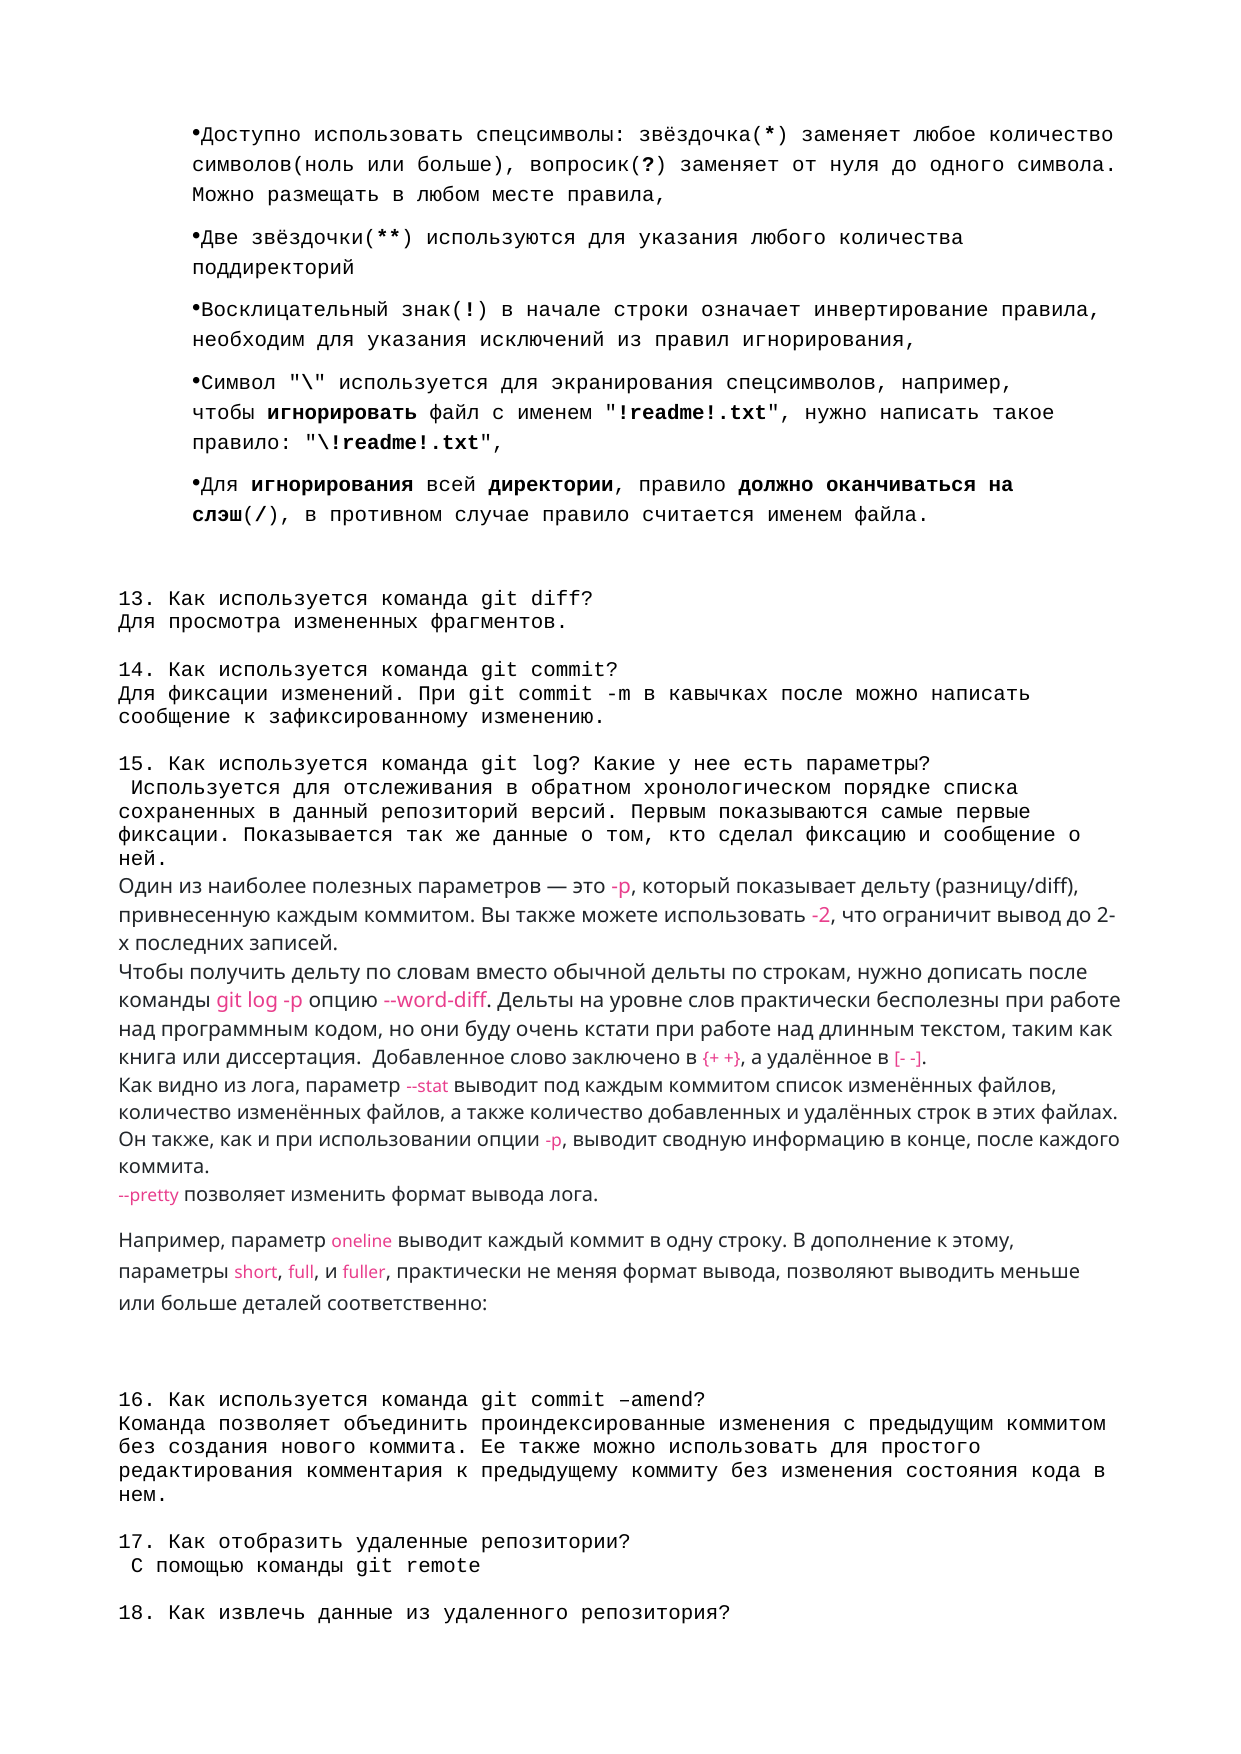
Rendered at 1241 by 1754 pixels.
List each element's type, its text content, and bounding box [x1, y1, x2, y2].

text 17. Как отобразить удаленные репозитории? С помощью команды git remote [118, 1531, 1122, 1578]
list Восклицательный знак(!) в начале строки означает инвертирование правила, необходим для указания исключений из правил игнорирования, [118, 293, 1122, 353]
list Доступно использовать спецсимволы: звёздочка(*) заменяет любое количество символов(ноль или больше), вопросик(?) заменяет от нуля до одного символа. Можно размещать в любом месте правила, [118, 118, 1122, 208]
text 16. Как используется команда git commit –amend? Команда позволяет объединить проиндексированные изменения с предыдущим коммитом без создания нового коммита. Ее также можно использовать для простого редактирования комментария к предыдущему коммиту без изменения состояния кода в нем. [118, 1389, 1122, 1531]
text Например, параметр oneline выводит каждый коммит в одну строку. В дополнение к этому, параметры short, full, и fuller, практически не меняя формат вывода, позволяют выводить меньше или больше деталей соответственно: [118, 1226, 1122, 1316]
list Две звёздочки(**) используются для указания любого количества поддиректорий [118, 221, 1122, 281]
text 15. Как используется команда git log? Какие у нее есть параметры? Используется для отслеживания в обратном хронологическом порядке списка сохраненных в данный репозиторий версий. Первым показываются самые первые фиксации. Показывается так же данные о том, кто сделал фиксацию и сообщение о ней. Один из наиболее полезных параметров — это -p, который показывает дельту (разницу/diff), привнесенную каждым коммитом. Вы также можете использовать -2, что ограничит вывод до 2-х последних записей. Чтобы получить дельту по словам вместо обычной дельты по строкам, нужно дописать после команды git log -p опцию --word-diff. Дельты на уровне слов практически бесполезны при работе над программным кодом, но они буду очень кстати при работе над длинным текстом, таким как книга или диссертация. Добавленное слово заключено в {+ +}, а удалённое в [- -]. Как видно из лога, параметр --stat выводит под каждым коммитом список изменённых файлов, количество изменённых файлов, а также количество добавленных и удалённых строк в этих файлах. Он также, как и при использовании опции -p, выводит сводную информацию в конце, после каждого коммита. [118, 753, 1122, 1180]
list Для игнорирования всей директории, правило должно оканчиваться на слэш(/), в противном случае правило считается именем файла. [118, 468, 1122, 528]
text 18. Как извлечь данные из удаленного репозитория? [118, 1602, 1122, 1626]
text --pretty позволяет изменить формат вывода лога. [118, 1180, 1122, 1207]
text 13. Как используется команда git diff? Для просмотра измененных фрагментов. [118, 588, 1122, 659]
text 14. Как используется команда git commit? Для фиксации изменений. При git commit -m в кавычках после можно написать сообщение к зафиксированному изменению. [118, 659, 1122, 753]
list Символ "\" используется для экранирования спецсимволов, например, чтобы игнорировать файл с именем "!readme!.txt", нужно написать такое правило: "\!readme!.txt", [118, 366, 1122, 456]
